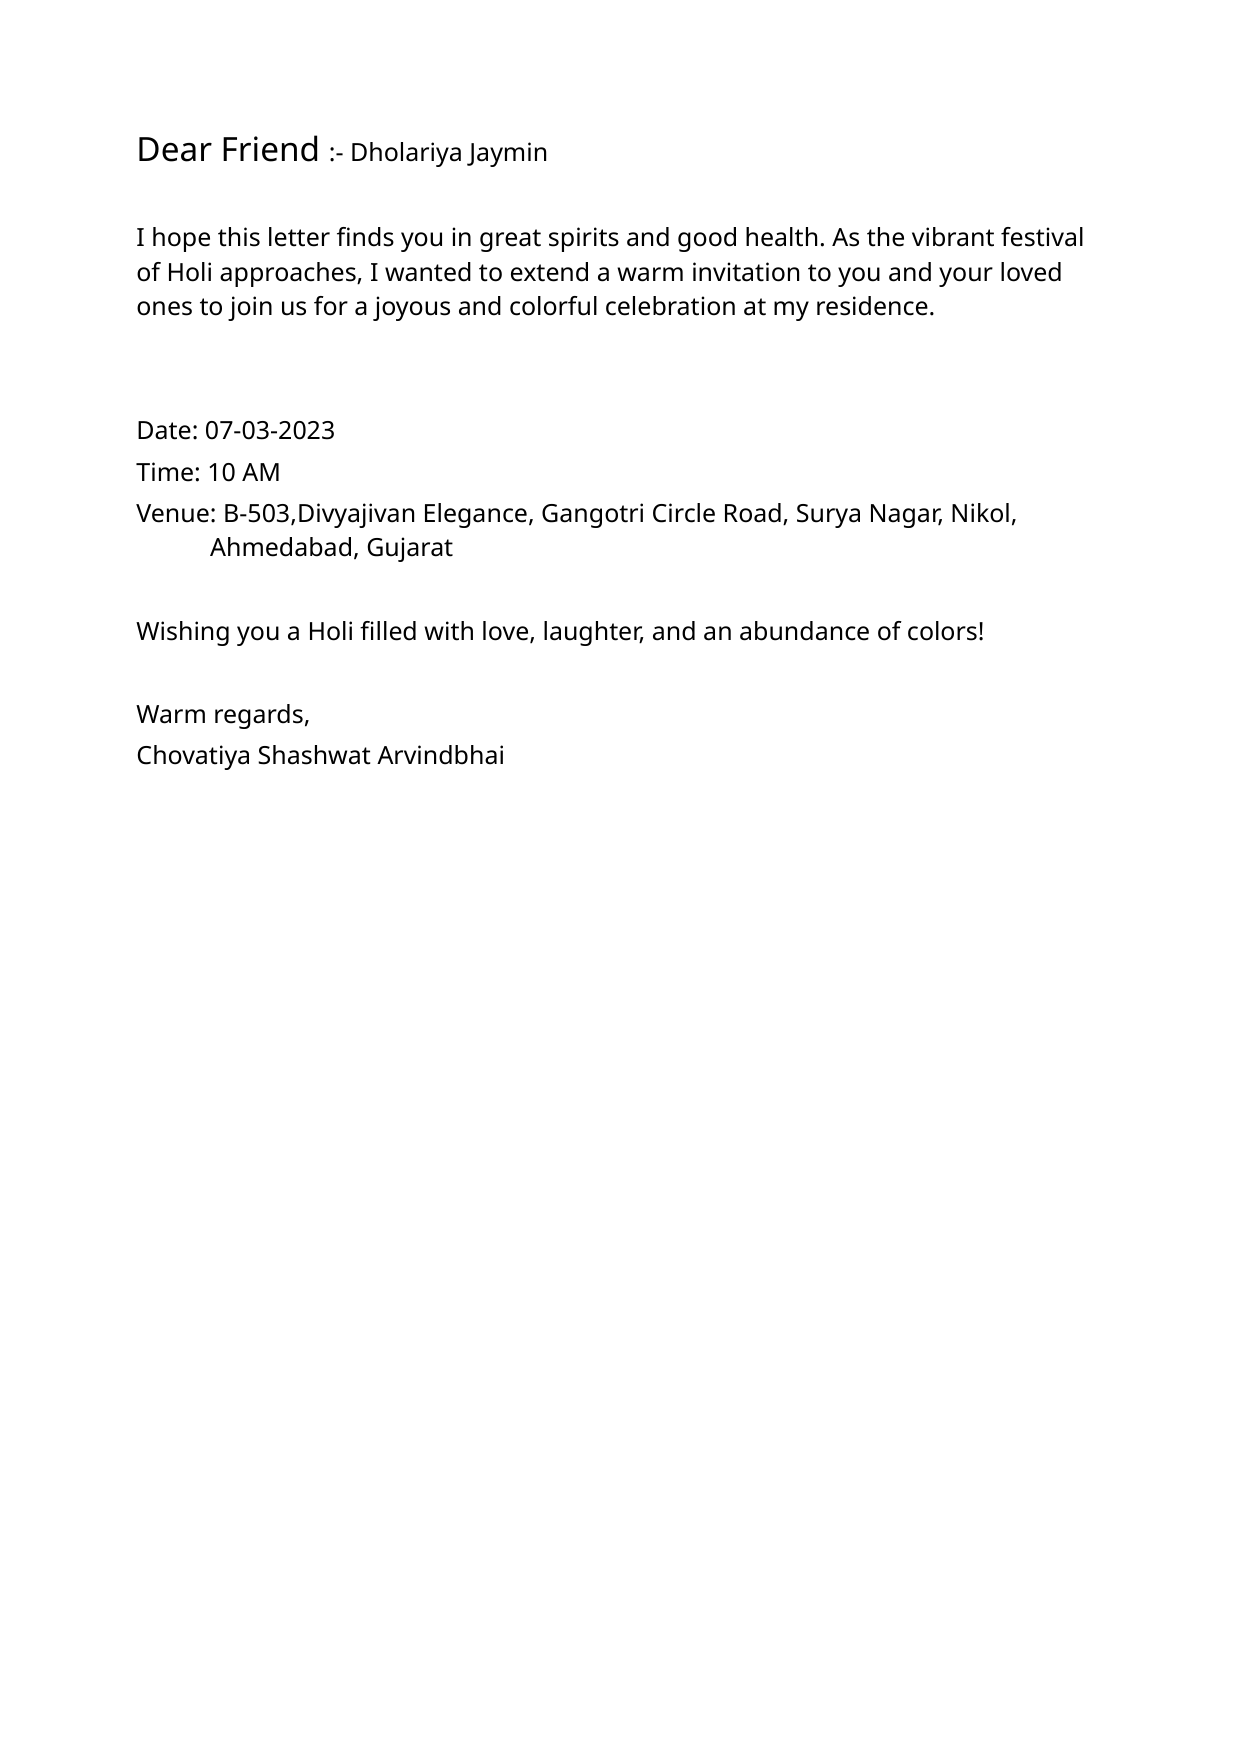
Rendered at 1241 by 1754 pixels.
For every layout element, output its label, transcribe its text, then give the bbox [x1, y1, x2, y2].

text Warm regards, [136, 696, 1107, 730]
text Chovatiya Shashwat Arvindbhai [136, 738, 1107, 772]
text Dear Friend :- Dholariya Jaymin [136, 126, 1107, 171]
text Wishing you a Holi filled with love, laughter, and an abundance of colors! [136, 613, 1107, 647]
text Date: 07-03-2023 [136, 413, 1107, 447]
text Venue: B-503,Divyajivan Elegance, Gangotri Circle Road, Surya Nagar, Nikol, Ahmedabad, Gujarat [136, 496, 1107, 564]
text Time: 10 AM [136, 454, 1107, 488]
text I hope this letter finds you in great spirits and good health. As the vibrant festival of Holi approaches, I wanted to extend a warm invitation to you and your loved ones to join us for a joyous and colorful celebration at my residence. [136, 220, 1107, 322]
